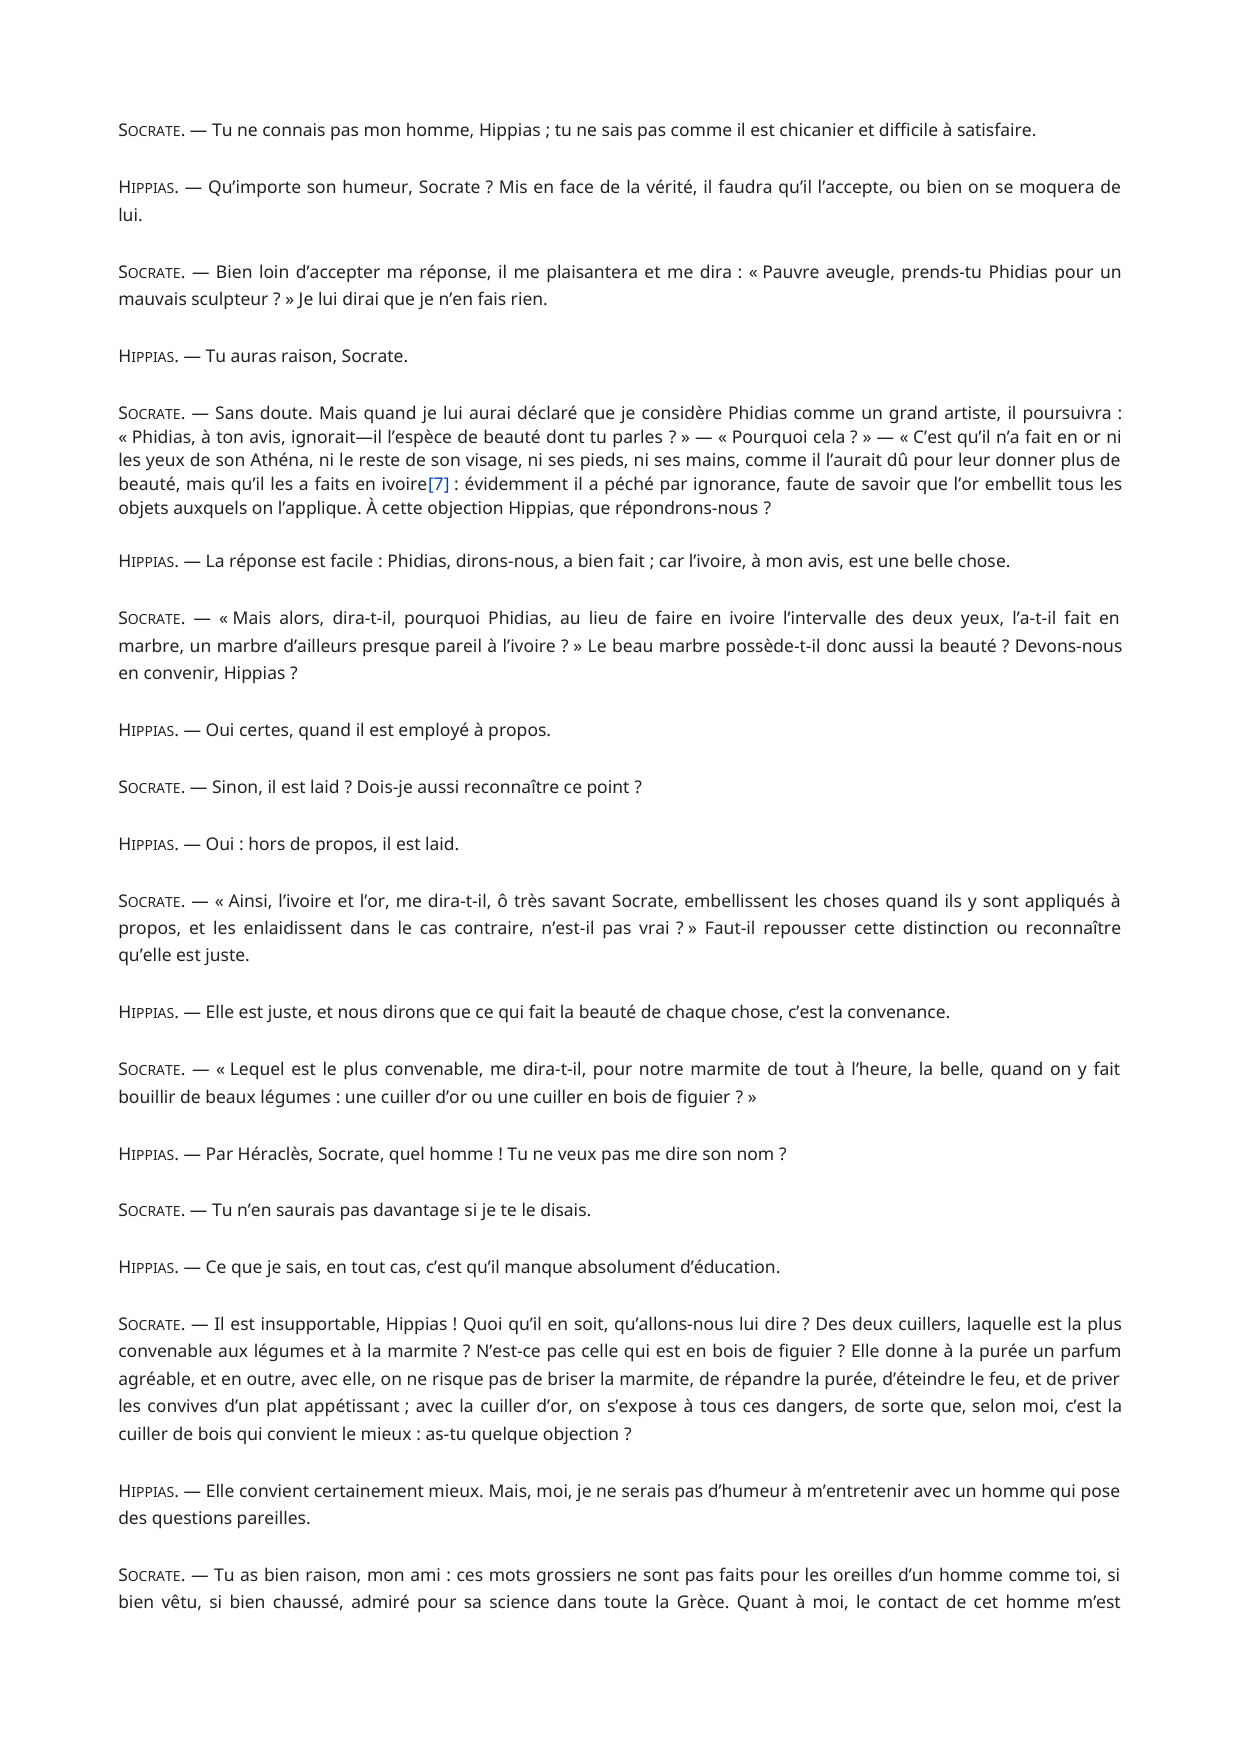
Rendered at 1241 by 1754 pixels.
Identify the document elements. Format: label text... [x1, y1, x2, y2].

text Hippias. — La réponse est facile : Phidias, dirons-nous, a bien fait ; car l’ivoire, à mon avis, est une belle chose. [118, 549, 1122, 573]
text Hippias. — Qu’importe son humeur, Socrate ? Mis en face de la vérité, il faudra qu’il l’accepte, ou bien on se moquera de lui. [118, 175, 1122, 226]
text Hippias. — Elle convient certainement mieux. Mais, moi, je ne serais pas d’humeur à m’entretenir avec un homme qui pose des questions pareilles. [118, 1478, 1122, 1529]
text Hippias. — Oui : hors de propos, il est laid. [118, 831, 1122, 855]
text Socrate. — Sans doute. Mais quand je lui aurai déclaré que je considère Phidias comme un grand artiste, il poursuivra : « Phidias, à ton avis, ignorait—il l’espèce de beauté dont tu parles ? » — « Pourquoi cela ? » — « C’est qu’il n’a fait en or ni les yeux de son Athéna, ni le reste de son visage, ni ses pieds, ni ses mains, comme il l’aurait dû pour leur donner plus de beauté, mais qu’il les a faits en ivoire[7] : évidemment il a péché par ignorance, faute de savoir que l’or embellit tous les objets auxquels on l’applique. À cette objection Hippias, que répondrons-nous ? [118, 400, 1122, 520]
text Socrate. — « Mais alors, dira-t-il, pourquoi Phidias, au lieu de faire en ivoire l’intervalle des deux yeux, l’a-t-il fait en marbre, un marbre d’ailleurs presque pareil à l’ivoire ? » Le beau marbre possède-t-il donc aussi la beauté ? Devons-nous en convenir, Hippias ? [118, 606, 1122, 685]
text Hippias. — Oui certes, quand il est employé à propos. [118, 718, 1122, 742]
text Socrate. — « Ainsi, l’ivoire et l’or, me dira-t-il, ô très savant Socrate, embellissent les choses quand ils y sont appliqués à propos, et les enlaidissent dans le cas contraire, n’est-il pas vrai ? » Faut-il repousser cette distinction ou reconnaître qu’elle est juste. [118, 888, 1122, 967]
text Socrate. — Sinon, il est laid ? Dois-je aussi reconnaître ce point ? [118, 774, 1122, 798]
text Hippias. — Tu auras raison, Socrate. [118, 343, 1122, 367]
text Hippias. — Elle est juste, et nous dirons que ce qui fait la beauté de chaque chose, c’est la convenance. [118, 1000, 1122, 1024]
text Socrate. — Tu ne connais pas mon homme, Hippias ; tu ne sais pas comme il est chicanier et difficile à satisfaire. [118, 118, 1122, 142]
text Hippias. — Ce que je sais, en tout cas, c’est qu’il manque absolument d’éducation. [118, 1255, 1122, 1279]
text Socrate. — Bien loin d’accepter ma réponse, il me plaisantera et me dira : « Pauvre aveugle, prends-tu Phidias pour un mauvais sculpteur ? » Je lui dirai que je n’en fais rien. [118, 259, 1122, 311]
text Socrate. — « Lequel est le plus convenable, me dira-t-il, pour notre marmite de tout à l’heure, la belle, quand on y fait bouillir de beaux légumes : une cuiller d’or ou une cuiller en bois de figuier ? » [118, 1057, 1122, 1108]
text Socrate. — Tu as bien raison, mon ami : ces mots grossiers ne sont pas faits pour les oreilles d’un homme comme toi, si bien vêtu, si bien chaussé, admiré pour sa science dans toute la Grèce. Quant à moi, le contact de cet homme m’est [118, 1562, 1122, 1614]
text Socrate. — Tu n’en saurais pas davantage si je te le disais. [118, 1198, 1122, 1222]
text Hippias. — Par Héraclès, Socrate, quel homme ! Tu ne veux pas me dire son nom ? [118, 1141, 1122, 1165]
text Socrate. — Il est insupportable, Hippias ! Quoi qu’il en soit, qu’allons-nous lui dire ? Des deux cuillers, laquelle est la plus convenable aux légumes et à la marmite ? N’est-ce pas celle qui est en bois de figuier ? Elle donne à la purée un parfum agréable, et en outre, avec elle, on ne risque pas de briser la marmite, de répandre la purée, d’éteindre le feu, et de priver les convives d’un plat appétissant ; avec la cuiller d’or, on s’expose à tous ces dangers, de sorte que, selon moi, c’est la cuiller de bois qui convient le mieux : as-tu quelque objection ? [118, 1312, 1122, 1445]
